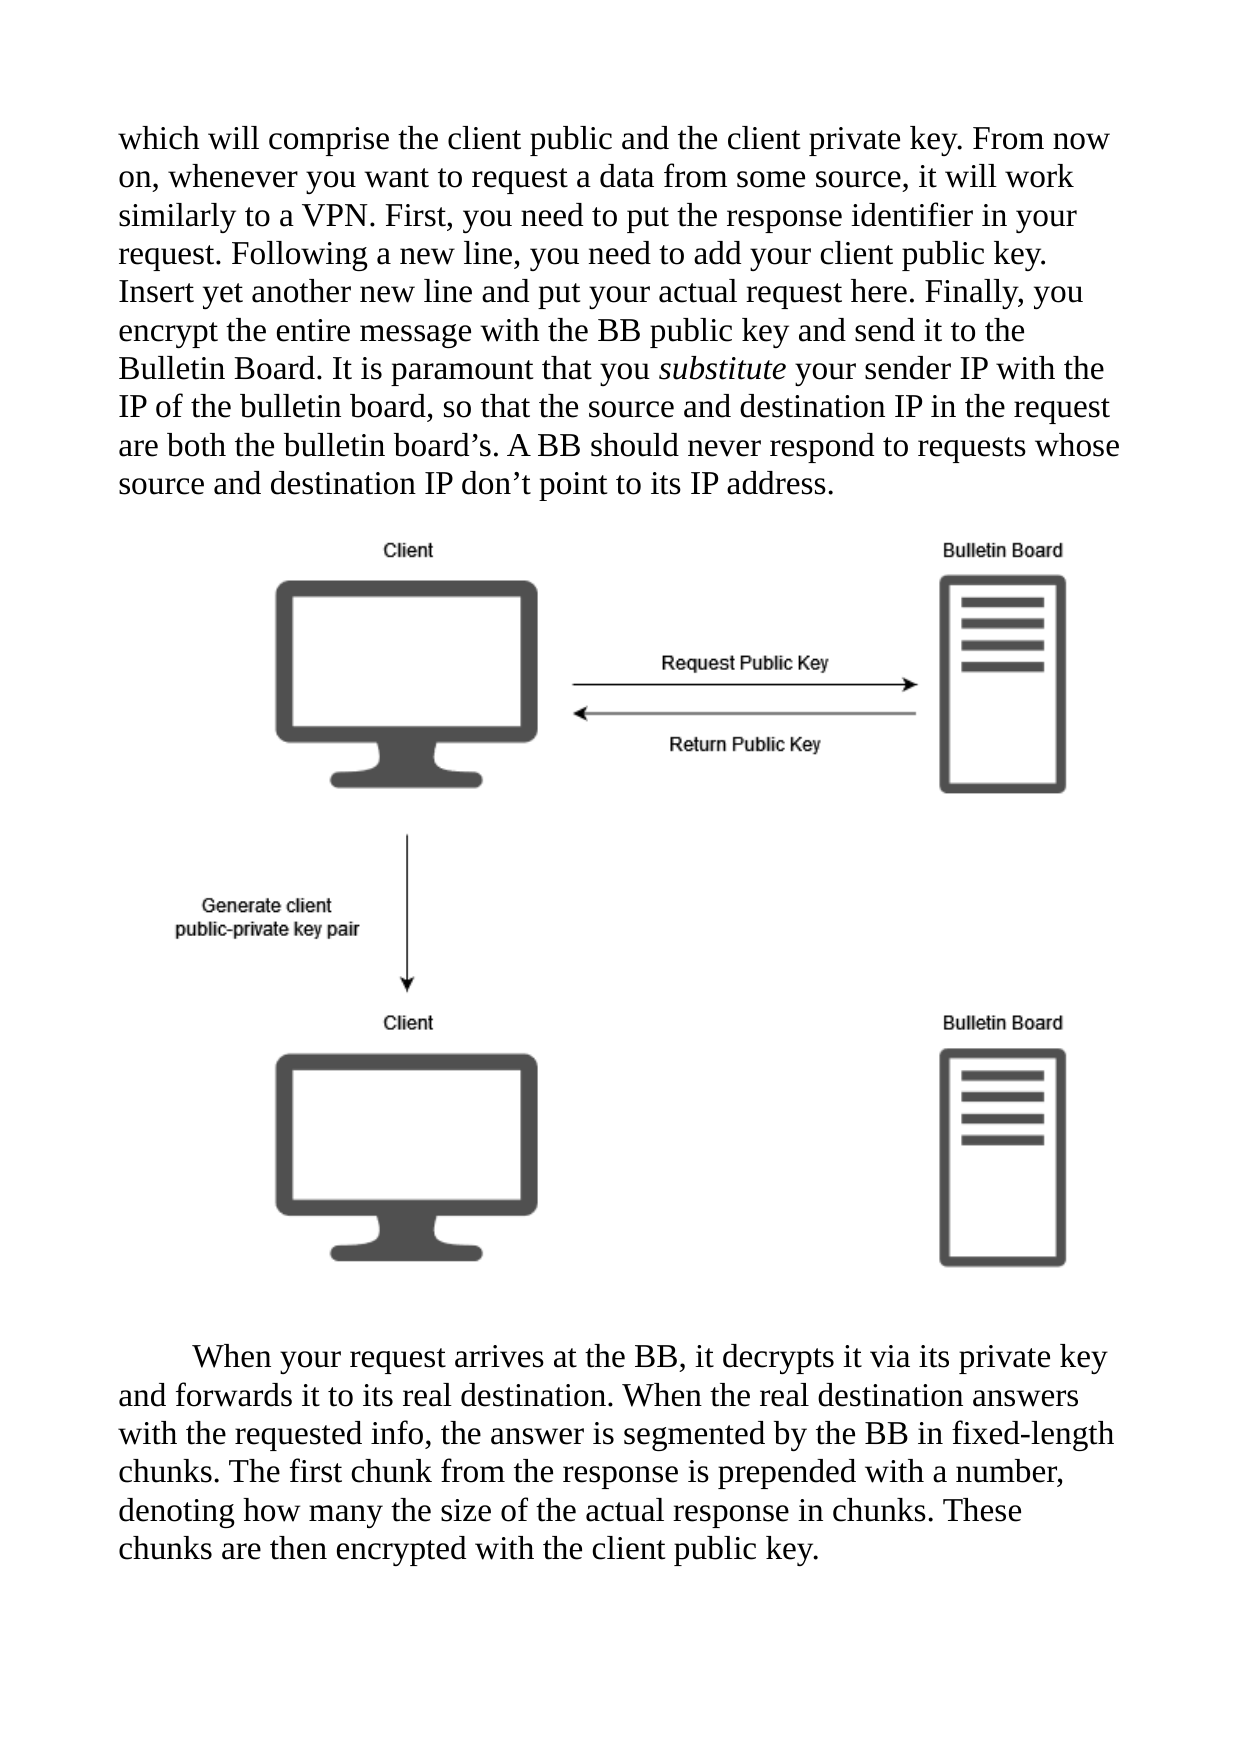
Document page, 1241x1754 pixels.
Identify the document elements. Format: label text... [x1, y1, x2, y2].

text which will comprise the client public and the client private key. From now on, whenever you want to request a data from some source, it will work similarly to a VPN. First, you need to put the response identifier in your request. Following a new line, you need to add your client public key. Insert yet another new line and put your actual request here. Finally, you encrypt the entire message with the BB public key and send it to the Bulletin Board. It is paramount that you substitute your sender IP with the IP of the bulletin board, so that the source and destination IP in the request are both the bulletin board’s. A BB should never respond to requests whose source and destination IP don’t point to its IP address. [118, 118, 1122, 501]
text When your request arrives at the BB, it decrypts it via its private key and forwards it to its real destination. When the real destination answers with the requested info, the answer is segmented by the BB in fixed-length chunks. The first chunk from the response is prepended with a number, denoting how many the size of the actual response in chunks. These chunks are then encrypted with the client public key. [118, 1337, 1122, 1567]
picture [133, 501, 1107, 1299]
